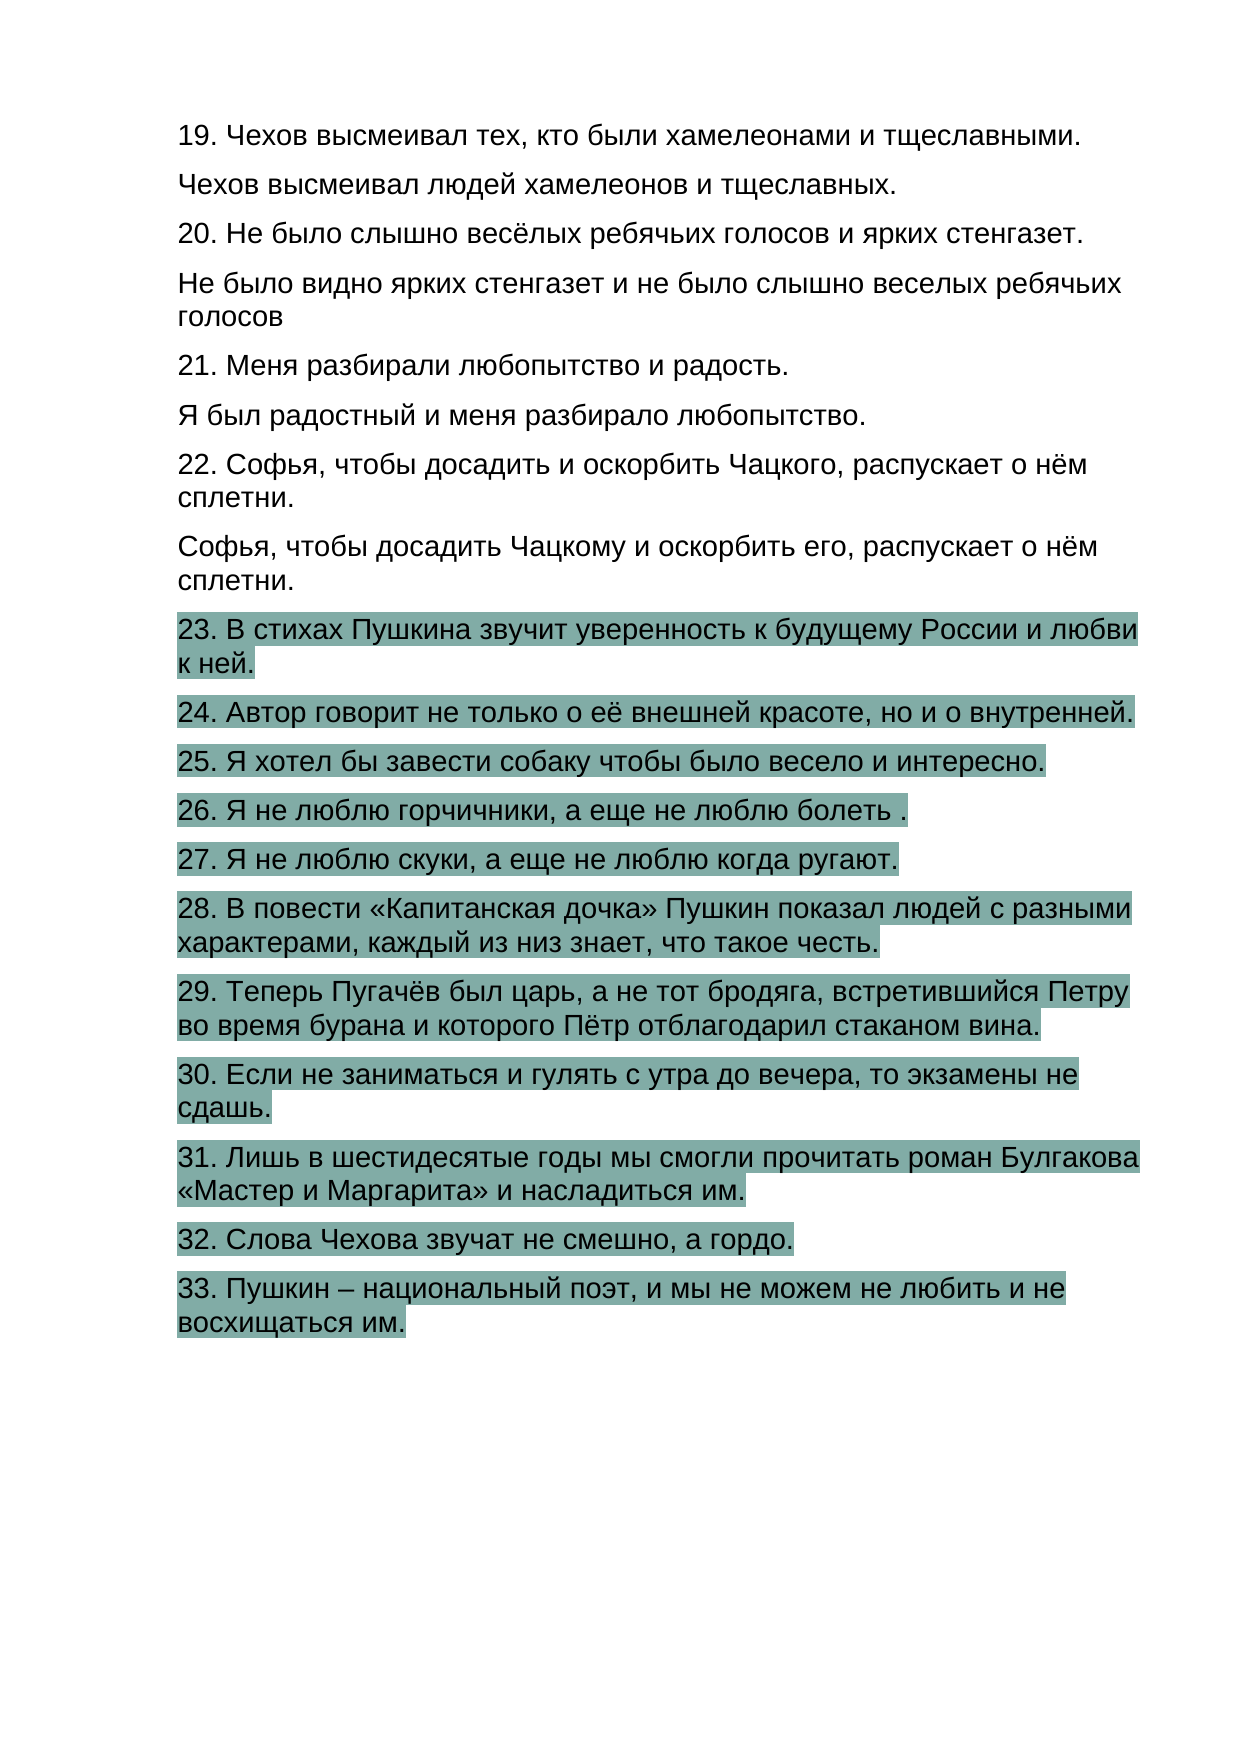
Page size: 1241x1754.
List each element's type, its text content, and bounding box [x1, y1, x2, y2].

text 32. Слова Чехова звучат не смешно, а гордо. [177, 1222, 1152, 1256]
text 26. Я не люблю горчичники, а еще не люблю болеть . [177, 793, 1152, 827]
text 33. Пушкин – национальный поэт, и мы не можем не любить и не восхищаться им. [177, 1271, 1152, 1338]
text Я был радостный и меня разбирало любопытство. [177, 397, 1152, 431]
text Софья, чтобы досадить Чацкому и оскорбить его, распускает о нём сплетни. [177, 529, 1152, 596]
text 27. Я не люблю скуки, а еще не люблю когда ругают. [177, 842, 1152, 876]
text 22. Софья, чтобы досадить и оскорбить Чацкого, распускает о нём сплетни. [177, 447, 1152, 514]
text 29. Теперь Пугачёв был царь, а не тот бродяга, встретившийся Петру во время бурана и которого Пётр отблагодарил стаканом вина. [177, 974, 1152, 1041]
text 19. Чехов высмеивал тех, кто были хамелеонами и тщеславными. [177, 118, 1152, 152]
text 25. Я хотел бы завести собаку чтобы было весело и интересно. [177, 744, 1152, 777]
text 30. Если не заниматься и гулять с утра до вечера, то экзамены не сдашь. [177, 1057, 1152, 1124]
text 24. Автор говорит не только о её внешней красоте, но и о внутренней. [177, 695, 1152, 728]
text 31. Лишь в шестидесятые годы мы смогли прочитать роман Булгакова «Мастер и Маргарита» и насладиться им. [177, 1139, 1152, 1207]
text 28. В повести «Капитанская дочка» Пушкин показал людей с разными характерами, каждый из низ знает, что такое честь. [177, 891, 1152, 958]
text 20. Не было слышно весёлых ребячьих голосов и ярких стенгазет. [177, 216, 1152, 250]
text 21. Меня разбирали любопытство и радость. [177, 348, 1152, 382]
text Не было видно ярких стенгазет и не было слышно веселых ребячьих голосов [177, 266, 1152, 333]
text 23. В стихах Пушкина звучит уверенность к будущему России и любви к ней. [177, 612, 1152, 679]
text Чехов высмеивал людей хамелеонов и тщеславных. [177, 167, 1152, 201]
